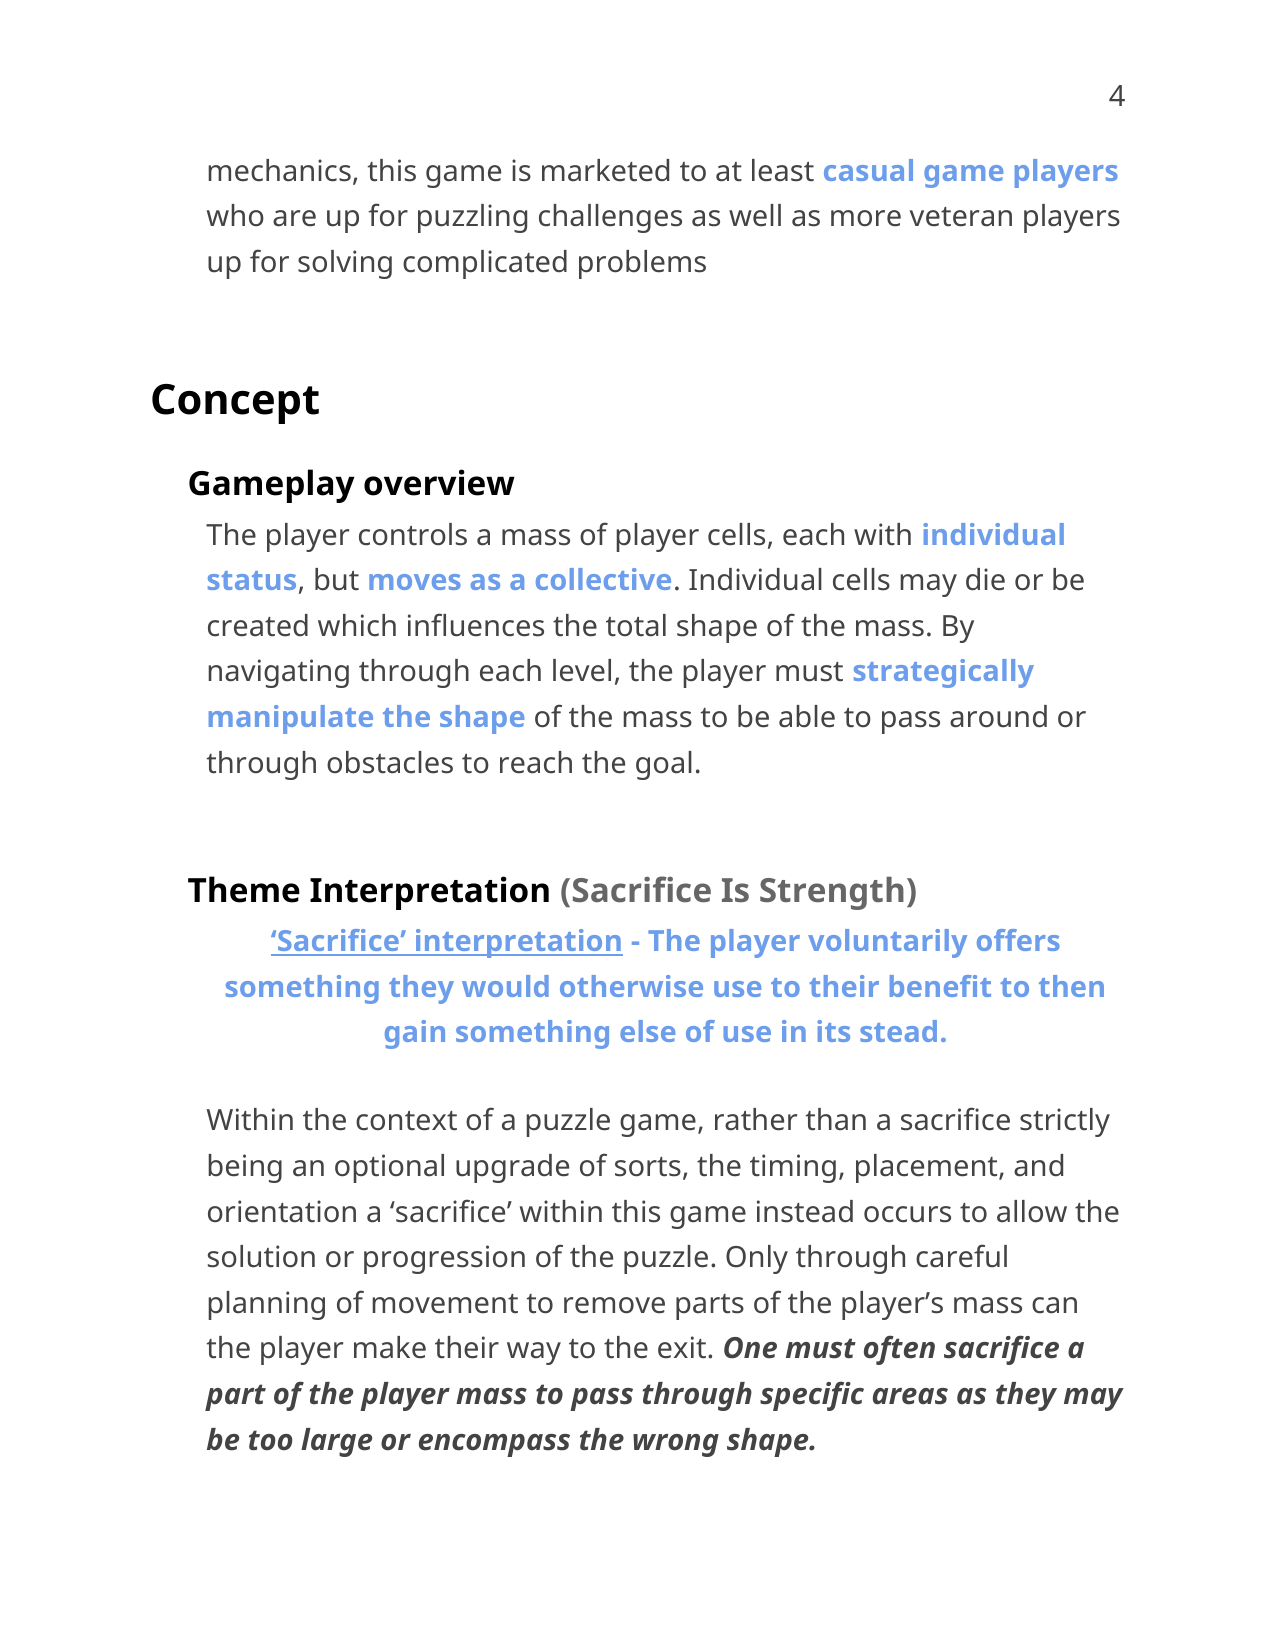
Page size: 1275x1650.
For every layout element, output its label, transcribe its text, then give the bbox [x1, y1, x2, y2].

subtitle Gameplay overview [187, 460, 1125, 506]
text The player controls a mass of player cells, each with individual status, but moves as a collective. Individual cells may die or be created which influences the total shape of the mass. By navigating through each level, the player must strategically manipulate the shape of the mass to be able to pass around or through obstacles to reach the goal. [206, 514, 1125, 782]
text Within the context of a puzzle game, rather than a sacrifice strictly being an optional upgrade of sorts, the timing, placement, and orientation a ‘sacrifice’ within this game instead occurs to allow the solution or progression of the puzzle. Only through careful planning of movement to remove parts of the player’s mass can the player make their way to the exit. One must often sacrifice a part of the player mass to pass through specific areas as they may be too large or encompass the wrong shape. [206, 1099, 1125, 1459]
subtitle Theme Interpretation (Sacrifice Is Strength) [187, 867, 1125, 912]
text mechanics, this game is marketed to at least casual game players who are up for puzzling challenges as well as more veteran players up for solving complicated problems [206, 150, 1125, 281]
text ‘Sacrifice’ interpretation - The player voluntarily offers something they would otherwise use to their benefit to then gain something else of use in its stead. [206, 920, 1125, 1051]
subtitle Concept [150, 370, 1125, 427]
